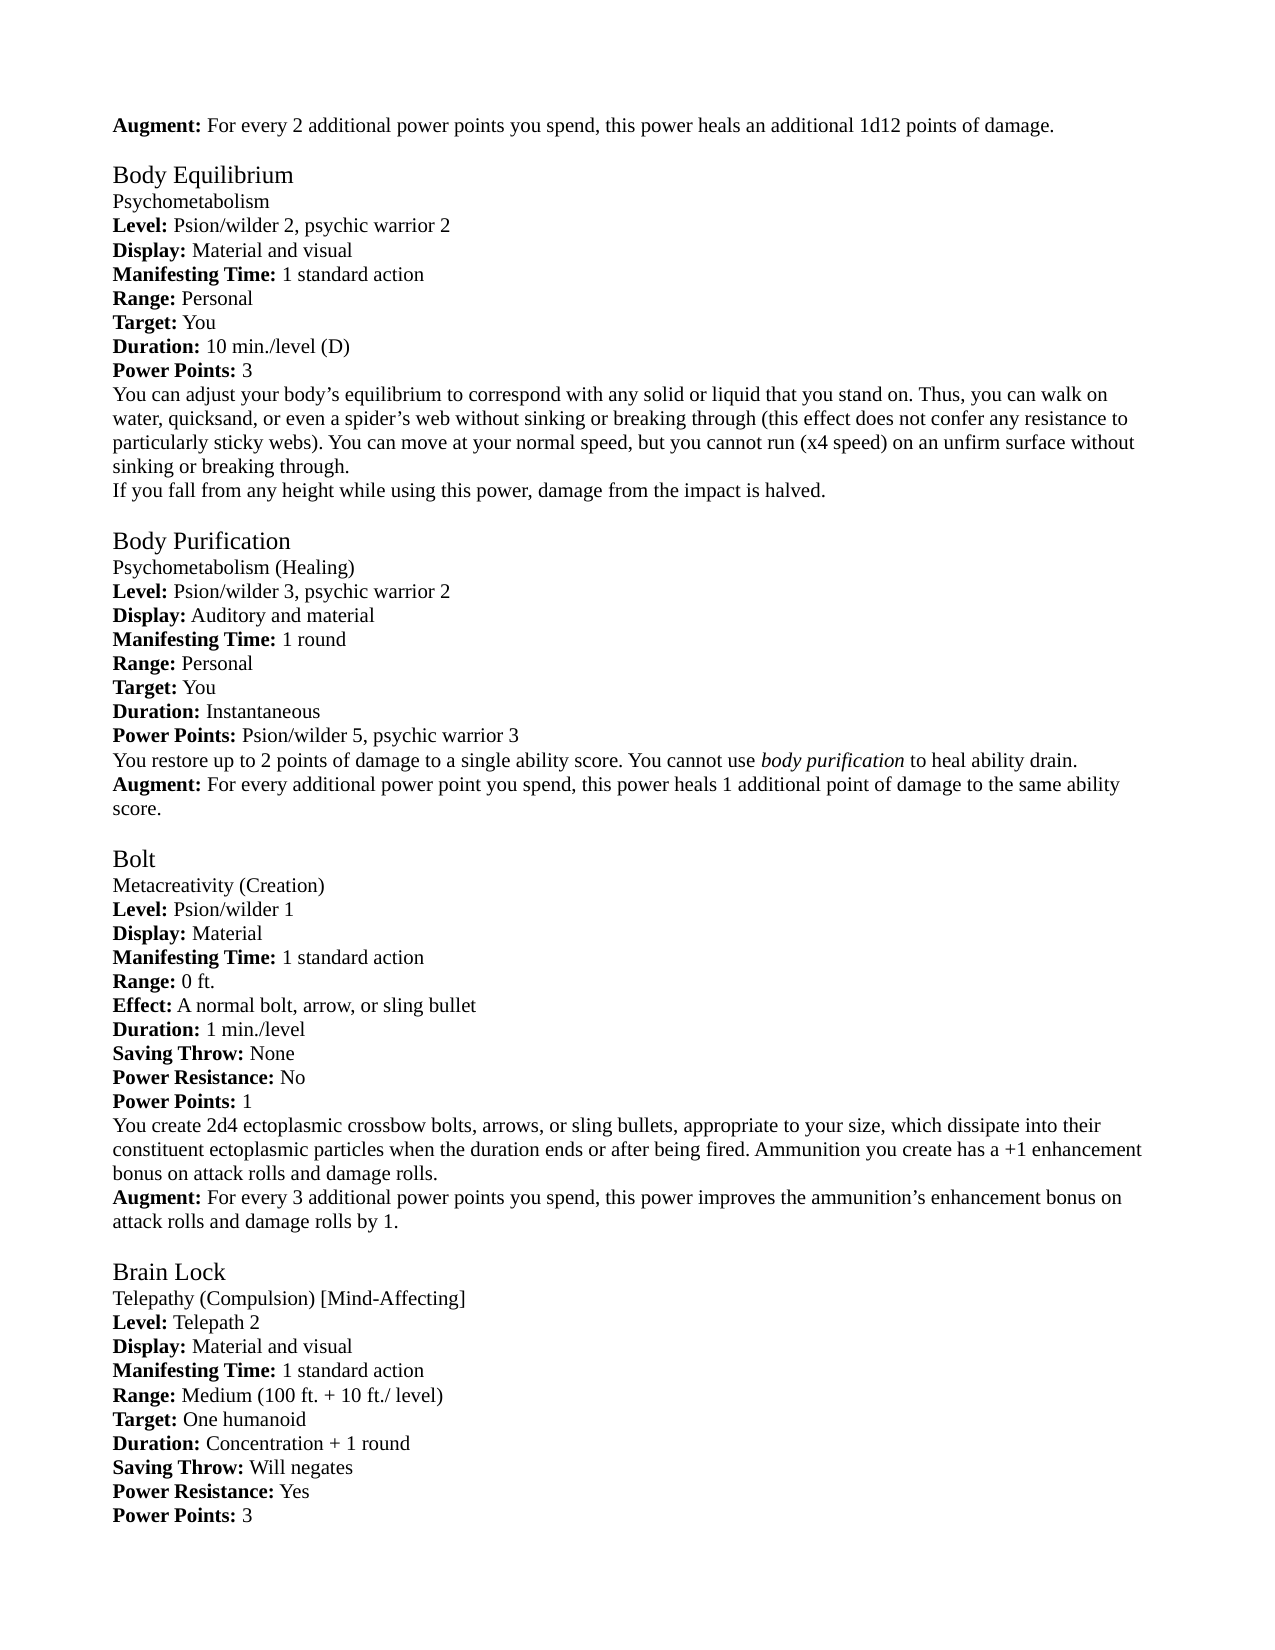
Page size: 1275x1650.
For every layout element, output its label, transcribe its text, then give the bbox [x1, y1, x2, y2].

text Power Points: Psion/wilder 5, psychic warrior 3 [112, 723, 1162, 747]
text Level: Psion/wilder 1 [112, 897, 1162, 921]
text Manifesting Time: 1 standard action [112, 945, 1162, 969]
text Augment: For every 2 additional power points you spend, this power heals an additional 1d12 points of damage. [112, 112, 1162, 137]
text Duration: Concentration + 1 round [112, 1431, 1162, 1455]
text Manifesting Time: 1 standard action [112, 262, 1162, 286]
text Target: You [112, 675, 1162, 699]
text Power Points: 3 [112, 358, 1162, 382]
text Power Resistance: No [112, 1065, 1162, 1089]
text Target: You [112, 310, 1162, 334]
text Level: Telepath 2 [112, 1310, 1162, 1334]
text Display: Material and visual [112, 1334, 1162, 1358]
text Target: One humanoid [112, 1407, 1162, 1431]
text Power Resistance: Yes [112, 1479, 1162, 1503]
text Range: Personal [112, 651, 1162, 675]
text Display: Material [112, 921, 1162, 945]
text Display: Auditory and material [112, 603, 1162, 627]
subtitle Bolt [112, 844, 1162, 872]
text Display: Material and visual [112, 237, 1162, 262]
text You create 2d4 ectoplasmic crossbow bolts, arrows, or sling bullets, appropriate to your size, which dissipate into their constituent ectoplasmic particles when the duration ends or after being fired. Ammunition you create has a +1 enhancement bonus on attack rolls and damage rolls. [112, 1113, 1162, 1185]
text Level: Psion/wilder 3, psychic warrior 2 [112, 579, 1162, 603]
text Augment: For every additional power point you spend, this power heals 1 additional point of damage to the same ability score. [112, 772, 1162, 820]
text Psychometabolism [112, 189, 1162, 213]
text Range: 0 ft. [112, 969, 1162, 993]
text Psychometabolism (Healing) [112, 555, 1162, 579]
text You can adjust your body’s equilibrium to correspond with any solid or liquid that you stand on. Thus, you can walk on water, quicksand, or even a spider’s web without sinking or breaking through (this effect does not confer any resistance to particularly sticky webs). You can move at your normal speed, but you cannot run (x4 speed) on an unfirm surface without sinking or breaking through. [112, 382, 1162, 478]
text Duration: 10 min./level (D) [112, 334, 1162, 358]
text Range: Medium (100 ft. + 10 ft./ level) [112, 1382, 1162, 1407]
text Power Points: 1 [112, 1089, 1162, 1113]
text Metacreativity (Creation) [112, 872, 1162, 897]
text Manifesting Time: 1 round [112, 627, 1162, 651]
subtitle Brain Lock [112, 1257, 1162, 1286]
text Effect: A normal bolt, arrow, or sling bullet [112, 993, 1162, 1017]
text If you fall from any height while using this power, damage from the impact is halved. [112, 478, 1162, 502]
text Duration: Instantaneous [112, 699, 1162, 723]
subtitle Body Purification [112, 526, 1162, 555]
text Saving Throw: Will negates [112, 1455, 1162, 1479]
text Saving Throw: None [112, 1041, 1162, 1065]
text Duration: 1 min./level [112, 1017, 1162, 1041]
subtitle Body Equilibrium [112, 161, 1162, 189]
text You restore up to 2 points of damage to a single ability score. You cannot use body purification to heal ability drain. [112, 747, 1162, 772]
text Level: Psion/wilder 2, psychic warrior 2 [112, 213, 1162, 237]
text Manifesting Time: 1 standard action [112, 1358, 1162, 1382]
text Power Points: 3 [112, 1503, 1162, 1527]
text Telepathy (Compulsion) [Mind-Affecting] [112, 1286, 1162, 1310]
text Augment: For every 3 additional power points you spend, this power improves the ammunition’s enhancement bonus on attack rolls and damage rolls by 1. [112, 1185, 1162, 1233]
text Range: Personal [112, 286, 1162, 310]
